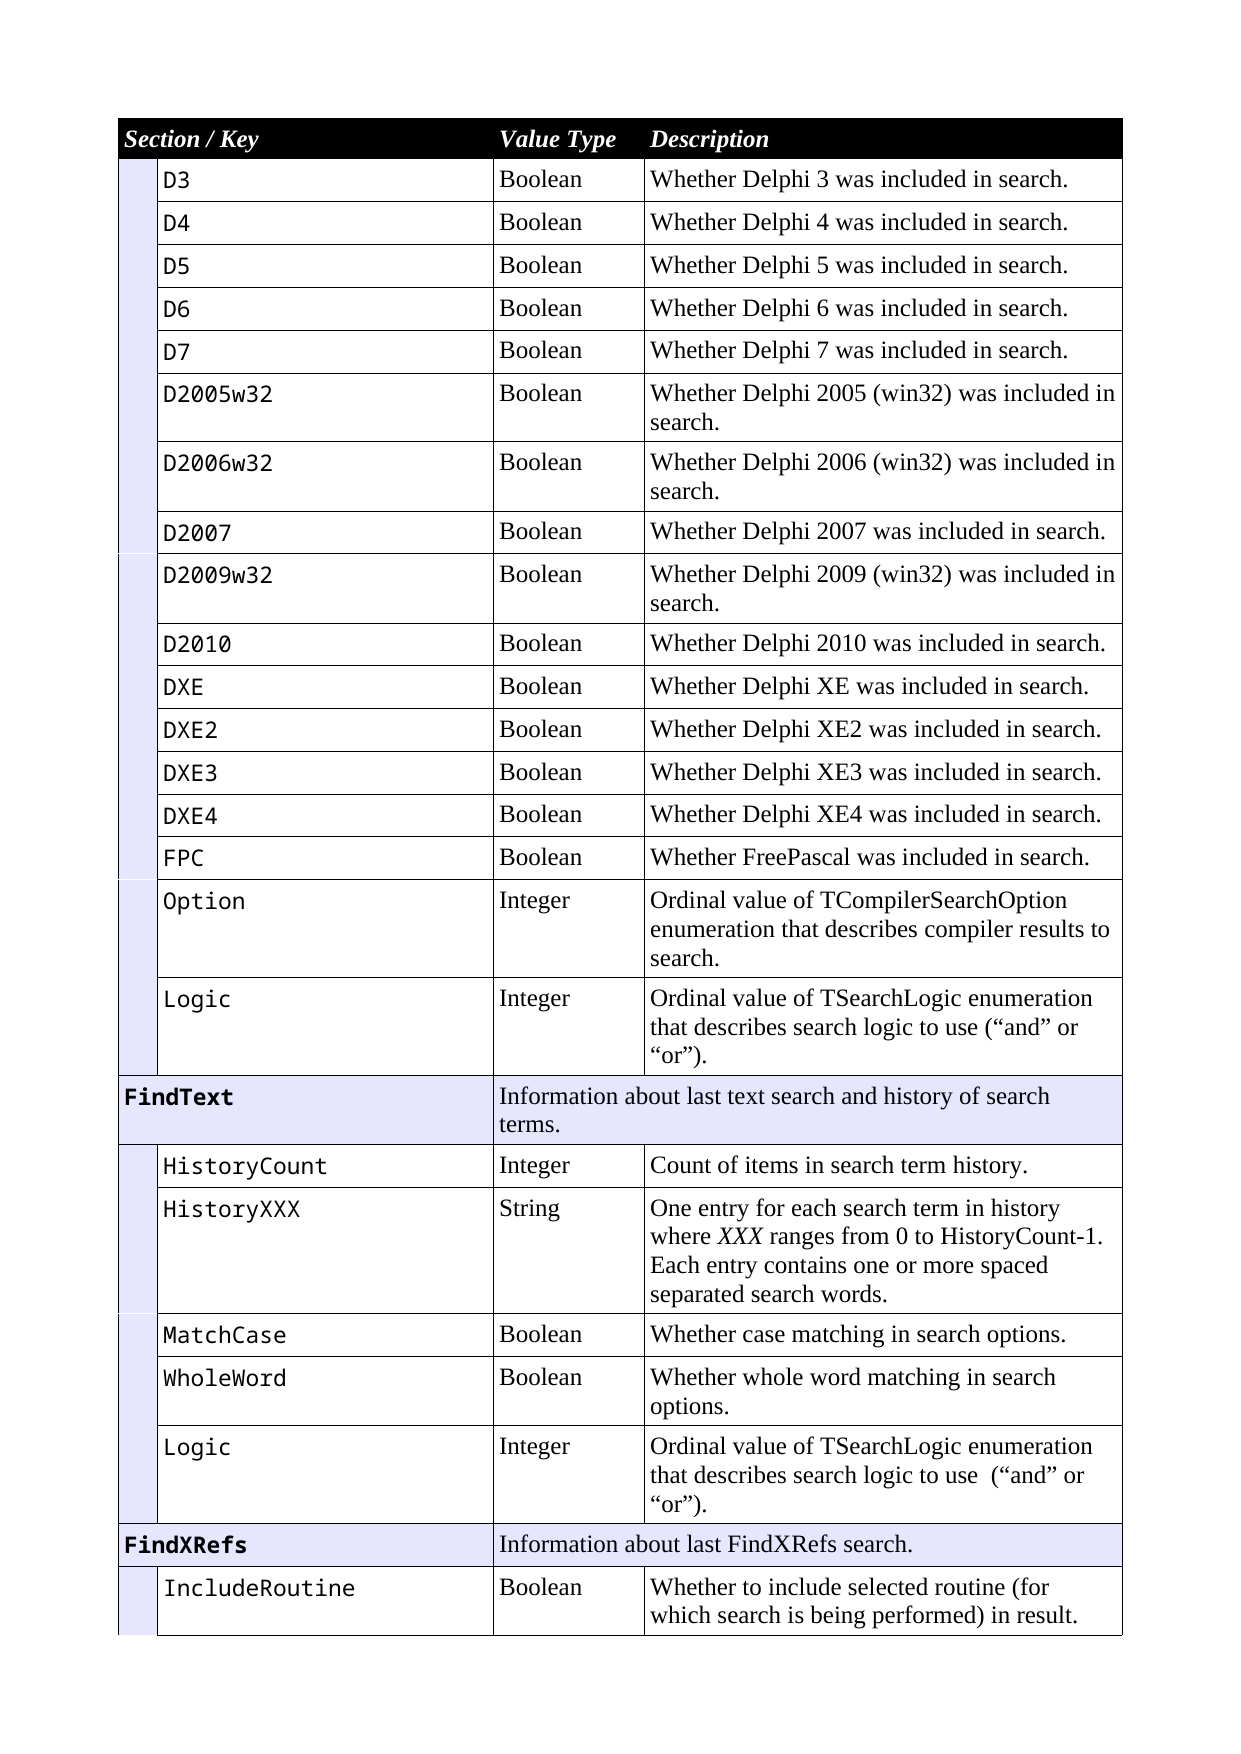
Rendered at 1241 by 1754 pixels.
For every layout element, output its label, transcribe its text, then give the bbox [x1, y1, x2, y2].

table_cell [119, 1145, 157, 1187]
table_cell Boolean [494, 554, 644, 623]
table_cell D7 [158, 331, 493, 373]
table_cell [119, 442, 157, 511]
table_cell [119, 330, 157, 373]
table_cell [119, 794, 157, 837]
table_cell [119, 1425, 157, 1523]
table_cell IncludeRoutine [158, 1567, 493, 1635]
table_cell MatchCase [158, 1314, 493, 1356]
table_cell [119, 977, 157, 1075]
table_cell [119, 837, 157, 879]
table_cell Boolean [494, 159, 644, 201]
table_cell Whether Delphi XE was included in search. [645, 666, 1122, 708]
table_cell Whether Delphi 7 was included in search. [645, 331, 1122, 373]
table_cell [119, 159, 157, 201]
table_cell Whether Delphi XE3 was included in search. [645, 752, 1122, 794]
table_cell Ordinal value of TSearchLogic enumeration that describes search logic to use (“and” or “or”). [645, 978, 1122, 1075]
table_cell Option [158, 880, 493, 977]
table_cell Boolean [494, 752, 644, 794]
table_cell D2007 [158, 512, 493, 553]
table_cell Boolean [494, 795, 644, 836]
table_cell [119, 751, 157, 794]
table_cell Whether Delphi 6 was included in search. [645, 288, 1122, 330]
table_cell Ordinal value of TCompilerSearchOption enumeration that describes compiler results to search. [645, 880, 1122, 977]
table_cell Boolean [494, 837, 644, 879]
table_cell DXE4 [158, 795, 493, 836]
table_cell Whether Delphi XE4 was included in search. [645, 795, 1122, 836]
table_cell Whether Delphi 2010 was included in search. [645, 624, 1122, 665]
table_cell DXE3 [158, 752, 493, 794]
table_cell Whether Delphi 2006 (win32) was included in search. [645, 442, 1122, 511]
table_cell D2010 [158, 624, 493, 665]
table_cell [119, 287, 157, 330]
table_cell HistoryCount [158, 1145, 493, 1187]
table_cell Integer [494, 978, 644, 1075]
table_cell WholeWord [158, 1357, 493, 1425]
table_cell [119, 880, 157, 977]
table_cell Ordinal value of TSearchLogic enumeration that describes search logic to use (“and” or “or”). [645, 1426, 1122, 1523]
table_cell Boolean [494, 374, 644, 441]
table_header Value Type [494, 119, 644, 158]
table_cell [119, 708, 157, 751]
table_cell Boolean [494, 331, 644, 373]
table_cell Boolean [494, 709, 644, 751]
table_cell Whether case matching in search options. [645, 1314, 1122, 1356]
table_cell HistoryXXX [158, 1188, 493, 1313]
table_cell Boolean [494, 1314, 644, 1356]
table_cell D3 [158, 159, 493, 201]
table_cell D2006w32 [158, 442, 493, 511]
table_cell Boolean [494, 624, 644, 665]
table_cell Integer [494, 1426, 644, 1523]
table_cell [119, 1356, 157, 1425]
table_cell Boolean [494, 666, 644, 708]
table_cell [119, 1314, 157, 1356]
table_cell [119, 244, 157, 287]
table_cell DXE2 [158, 709, 493, 751]
table_cell Boolean [494, 442, 644, 511]
table_cell D2009w32 [158, 554, 493, 623]
table_cell Whether FreePascal was included in search. [645, 837, 1122, 879]
table_cell D5 [158, 245, 493, 287]
table_cell Whether whole word matching in search options. [645, 1357, 1122, 1425]
table_cell Whether Delphi 2005 (win32) was included in search. [645, 374, 1122, 441]
table_cell Logic [158, 978, 493, 1075]
table_cell [119, 1567, 157, 1635]
table_cell Whether Delphi 2007 was included in search. [645, 512, 1122, 553]
table_cell Whether Delphi 3 was included in search. [645, 159, 1122, 201]
table_cell [119, 201, 157, 244]
table_cell Whether Delphi 4 was included in search. [645, 202, 1122, 244]
table_cell Integer [494, 1145, 644, 1187]
table_cell Boolean [494, 245, 644, 287]
table_header Section / Key [119, 119, 493, 158]
table_cell DXE [158, 666, 493, 708]
table_cell [119, 554, 157, 623]
table_cell Boolean [494, 1567, 644, 1635]
table_cell Boolean [494, 512, 644, 553]
table_cell Integer [494, 880, 644, 977]
table_cell Boolean [494, 1357, 644, 1425]
table_cell [119, 665, 157, 708]
table_cell One entry for each search term in history where XXX ranges from 0 to HistoryCount-1. Each entry contains one or more spaced separated search words. [645, 1188, 1122, 1313]
table_cell Information about last text search and history of search terms. [494, 1076, 1122, 1144]
table_cell String [494, 1188, 644, 1313]
table_cell Whether Delphi XE2 was included in search. [645, 709, 1122, 751]
table_cell FindXRefs [119, 1524, 493, 1566]
table_cell Count of items in search term history. [645, 1145, 1122, 1187]
table_cell Whether Delphi 2009 (win32) was included in search. [645, 554, 1122, 623]
table_cell D6 [158, 288, 493, 330]
table_cell [119, 1187, 157, 1313]
table_cell Boolean [494, 202, 644, 244]
table_cell [119, 373, 157, 442]
table_cell FPC [158, 837, 493, 879]
table_cell FindText [119, 1076, 493, 1144]
table_cell [119, 623, 157, 665]
table_header Description [645, 119, 1122, 158]
table_cell D2005w32 [158, 374, 493, 441]
table_cell Logic [158, 1426, 493, 1523]
table_cell Whether Delphi 5 was included in search. [645, 245, 1122, 287]
table_cell Whether to include selected routine (for which search is being performed) in result. [645, 1567, 1122, 1635]
table_cell D4 [158, 202, 493, 244]
table_cell Information about last FindXRefs search. [494, 1524, 1122, 1566]
table_cell [119, 511, 157, 553]
table_cell Boolean [494, 288, 644, 330]
